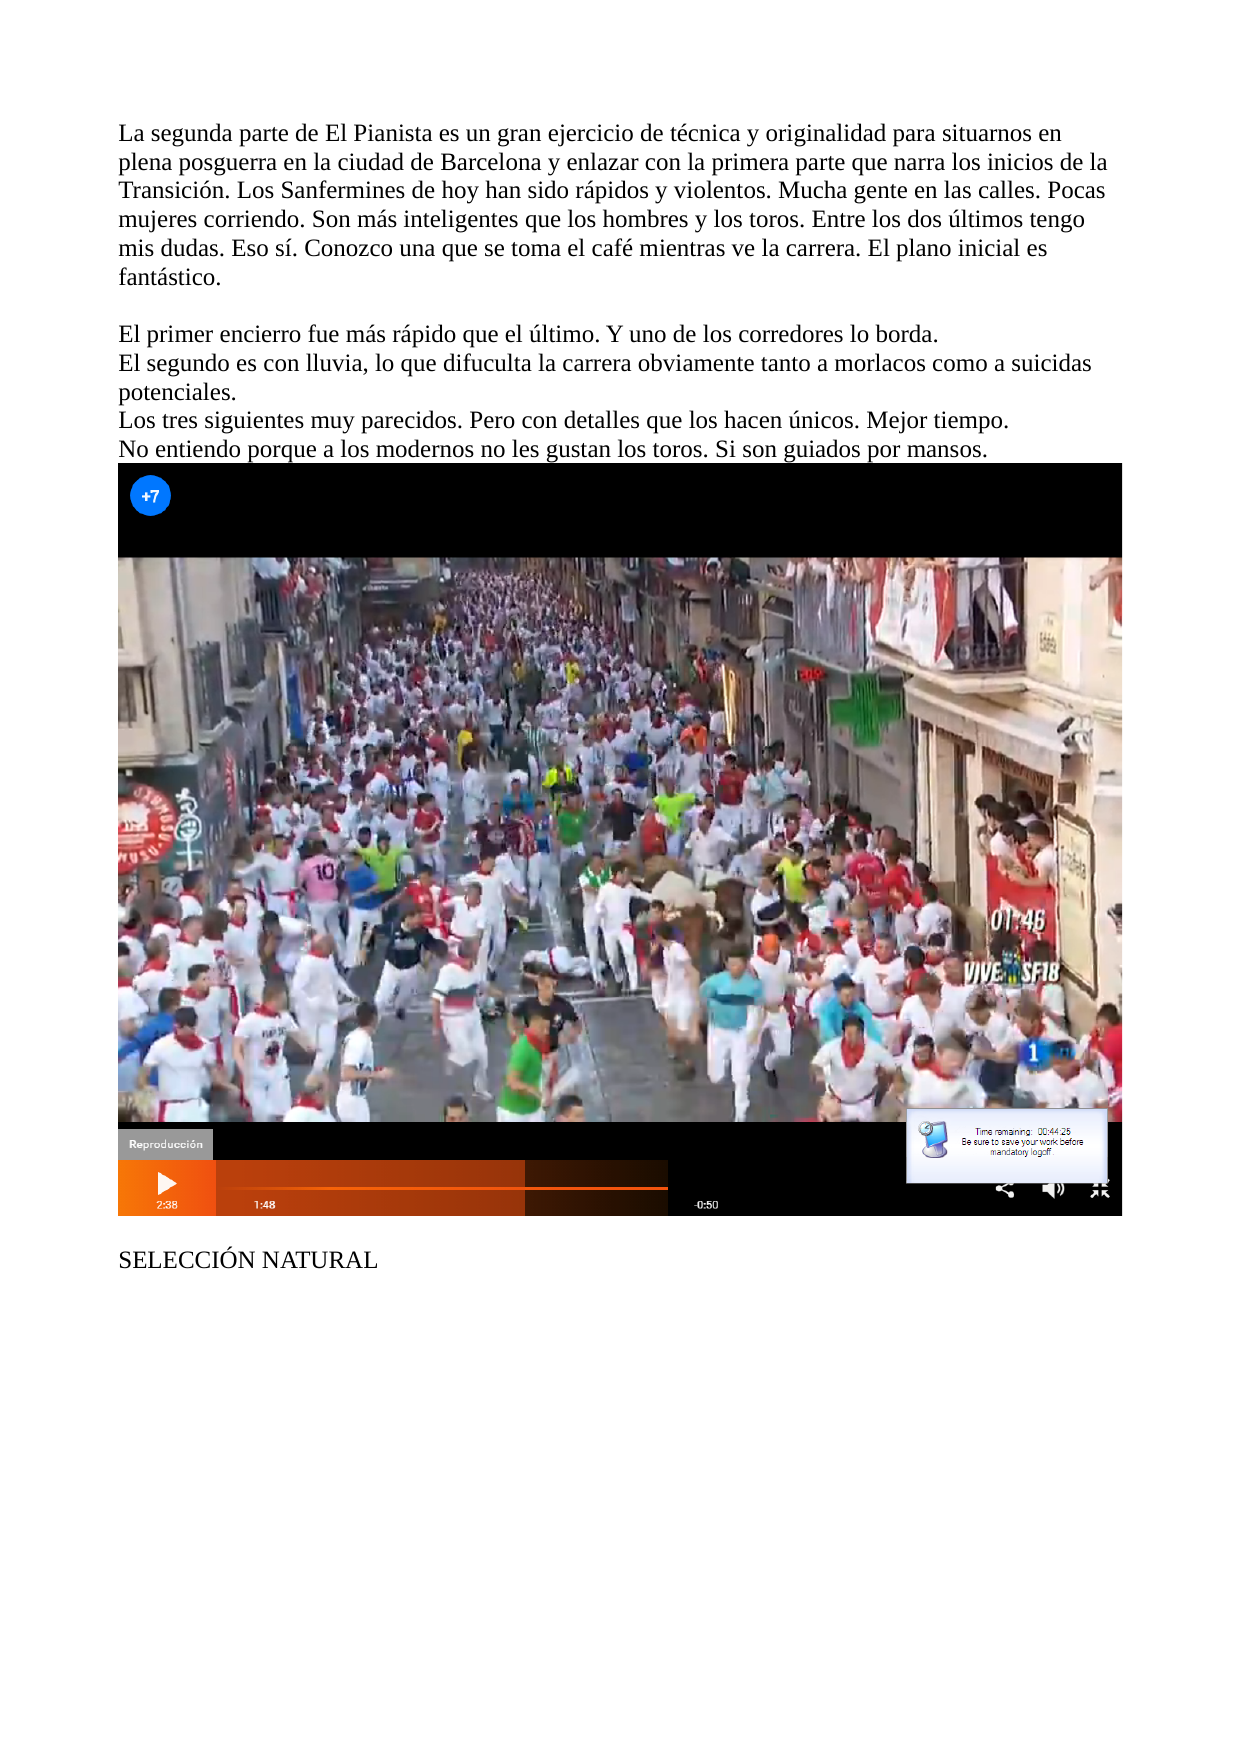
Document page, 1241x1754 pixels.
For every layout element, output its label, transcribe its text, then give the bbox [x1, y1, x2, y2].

picture [118, 463, 1123, 1216]
text Los tres siguientes muy parecidos. Pero con detalles que los hacen únicos. Mejor tiempo. [118, 406, 1122, 434]
text El primer encierro fue más rápido que el último. Y uno de los corredores lo borda. [118, 319, 1122, 348]
text El segundo es con lluvia, lo que difuculta la carrera obviamente tanto a morlacos como a suicidas potenciales. [118, 348, 1122, 406]
text SELECCIÓN NATURAL [118, 1245, 1122, 1273]
text La segunda parte de El Pianista es un gran ejercicio de técnica y originalidad para situarnos en plena posguerra en la ciudad de Barcelona y enlazar con la primera parte que narra los inicios de la Transición. Los Sanfermines de hoy han sido rápidos y violentos. Mucha gente en las calles. Pocas mujeres corriendo. Son más inteligentes que los hombres y los toros. Entre los dos últimos tengo mis dudas. Eso sí. Conozco una que se toma el café mientras ve la carrera. El plano inicial es fantástico. [118, 118, 1122, 291]
text No entiendo porque a los modernos no les gustan los toros. Si son guiados por mansos. [118, 434, 1122, 463]
